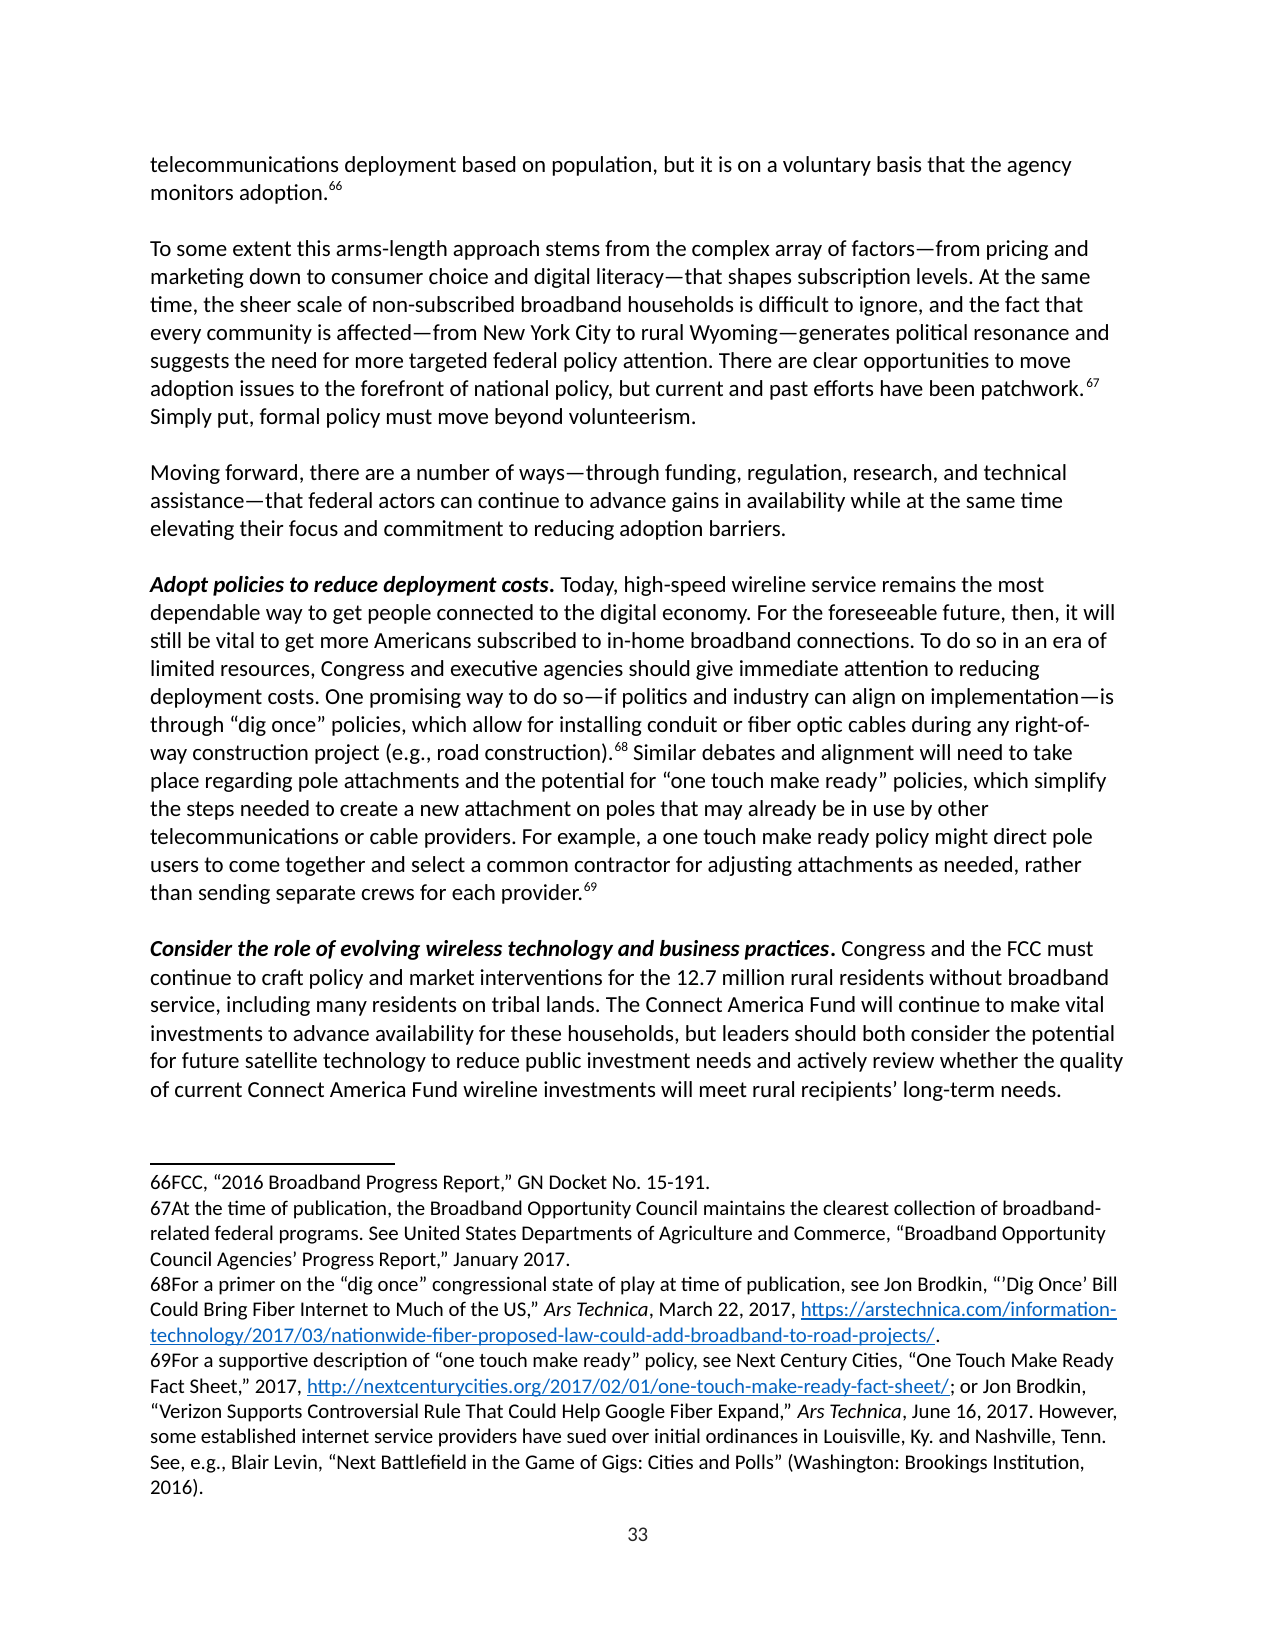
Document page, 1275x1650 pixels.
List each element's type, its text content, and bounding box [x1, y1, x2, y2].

text FCC, “2016 Broadband Progress Report,” GN Docket No. 15-191. [150, 1169, 1125, 1195]
text Consider the role of evolving wireless technology and business practices. Congress and the FCC must continue to craft policy and market interventions for the 12.7 million rural residents without broadband service, including many residents on tribal lands. The Connect America Fund will continue to make vital investments to advance availability for these households, but leaders should both consider the potential for future satellite technology to reduce public investment needs and actively review whether the quality of current Connect America Fund wireline investments will meet rural recipients’ long-term needs. [150, 934, 1125, 1103]
text Adopt policies to reduce deployment costs. Today, high-speed wireline service remains the most dependable way to get people connected to the digital economy. For the foreseeable future, then, it will still be vital to get more Americans subscribed to in-home broadband connections. To do so in an era of limited resources, Congress and executive agencies should give immediate attention to reducing deployment costs. One promising way to do so—if politics and industry can align on implementation—is through “dig once” policies, which allow for installing conduit or fiber optic cables during any right-of-way construction project (e.g., road construction). Similar debates and alignment will need to take place regarding pole attachments and the potential for “one touch make ready” policies, which simplify the steps needed to create a new attachment on poles that may already be in use by other telecommunications or cable providers. For example, a one touch make ready policy might direct pole users to come together and select a common contractor for adjusting attachments as needed, rather than sending separate crews for each provider. [150, 570, 1125, 907]
text For a primer on the “dig once” congressional state of play at time of publication, see Jon Brodkin, “’Dig Once’ Bill Could Bring Fiber Internet to Much of the US,” Ars Technica, March 22, 2017, https://arstechnica.com/information-technology/2017/03/nationwide-fiber-proposed-law-could-add-broadband-to-road-projects/. [150, 1271, 1125, 1347]
text For a supportive description of “one touch make ready” policy, see Next Century Cities, “One Touch Make Ready Fact Sheet,” 2017, http://nextcenturycities.org/2017/02/01/one-touch-make-ready-fact-sheet/; or Jon Brodkin, “Verizon Supports Controversial Rule That Could Help Google Fiber Expand,” Ars Technica, June 16, 2017. However, some established internet service providers have sued over initial ordinances in Louisville, Ky. and Nashville, Tenn. See, e.g., Blair Levin, “Next Battlefield in the Game of Gigs: Cities and Polls” (Washington: Brookings Institution, 2016). [150, 1347, 1125, 1500]
text Moving forward, there are a number of ways—through funding, regulation, research, and technical assistance—that federal actors can continue to advance gains in availability while at the same time elevating their focus and commitment to reducing adoption barriers. [150, 458, 1125, 542]
text telecommunications deployment based on population, but it is on a voluntary basis that the agency monitors adoption. [150, 150, 1125, 206]
text At the time of publication, the Broadband Opportunity Council maintains the clearest collection of broadband-related federal programs. See United States Departments of Agriculture and Commerce, “Broadband Opportunity Council Agencies’ Progress Report,” January 2017. [150, 1195, 1125, 1271]
text To some extent this arms-length approach stems from the complex array of factors—from pricing and marketing down to consumer choice and digital literacy—that shapes subscription levels. At the same time, the sheer scale of non-subscribed broadband households is difficult to ignore, and the fact that every community is affected—from New York City to rural Wyoming—generates political resonance and suggests the need for more targeted federal policy attention. There are clear opportunities to move adoption issues to the forefront of national policy, but current and past efforts have been patchwork. Simply put, formal policy must move beyond volunteerism. [150, 234, 1125, 430]
